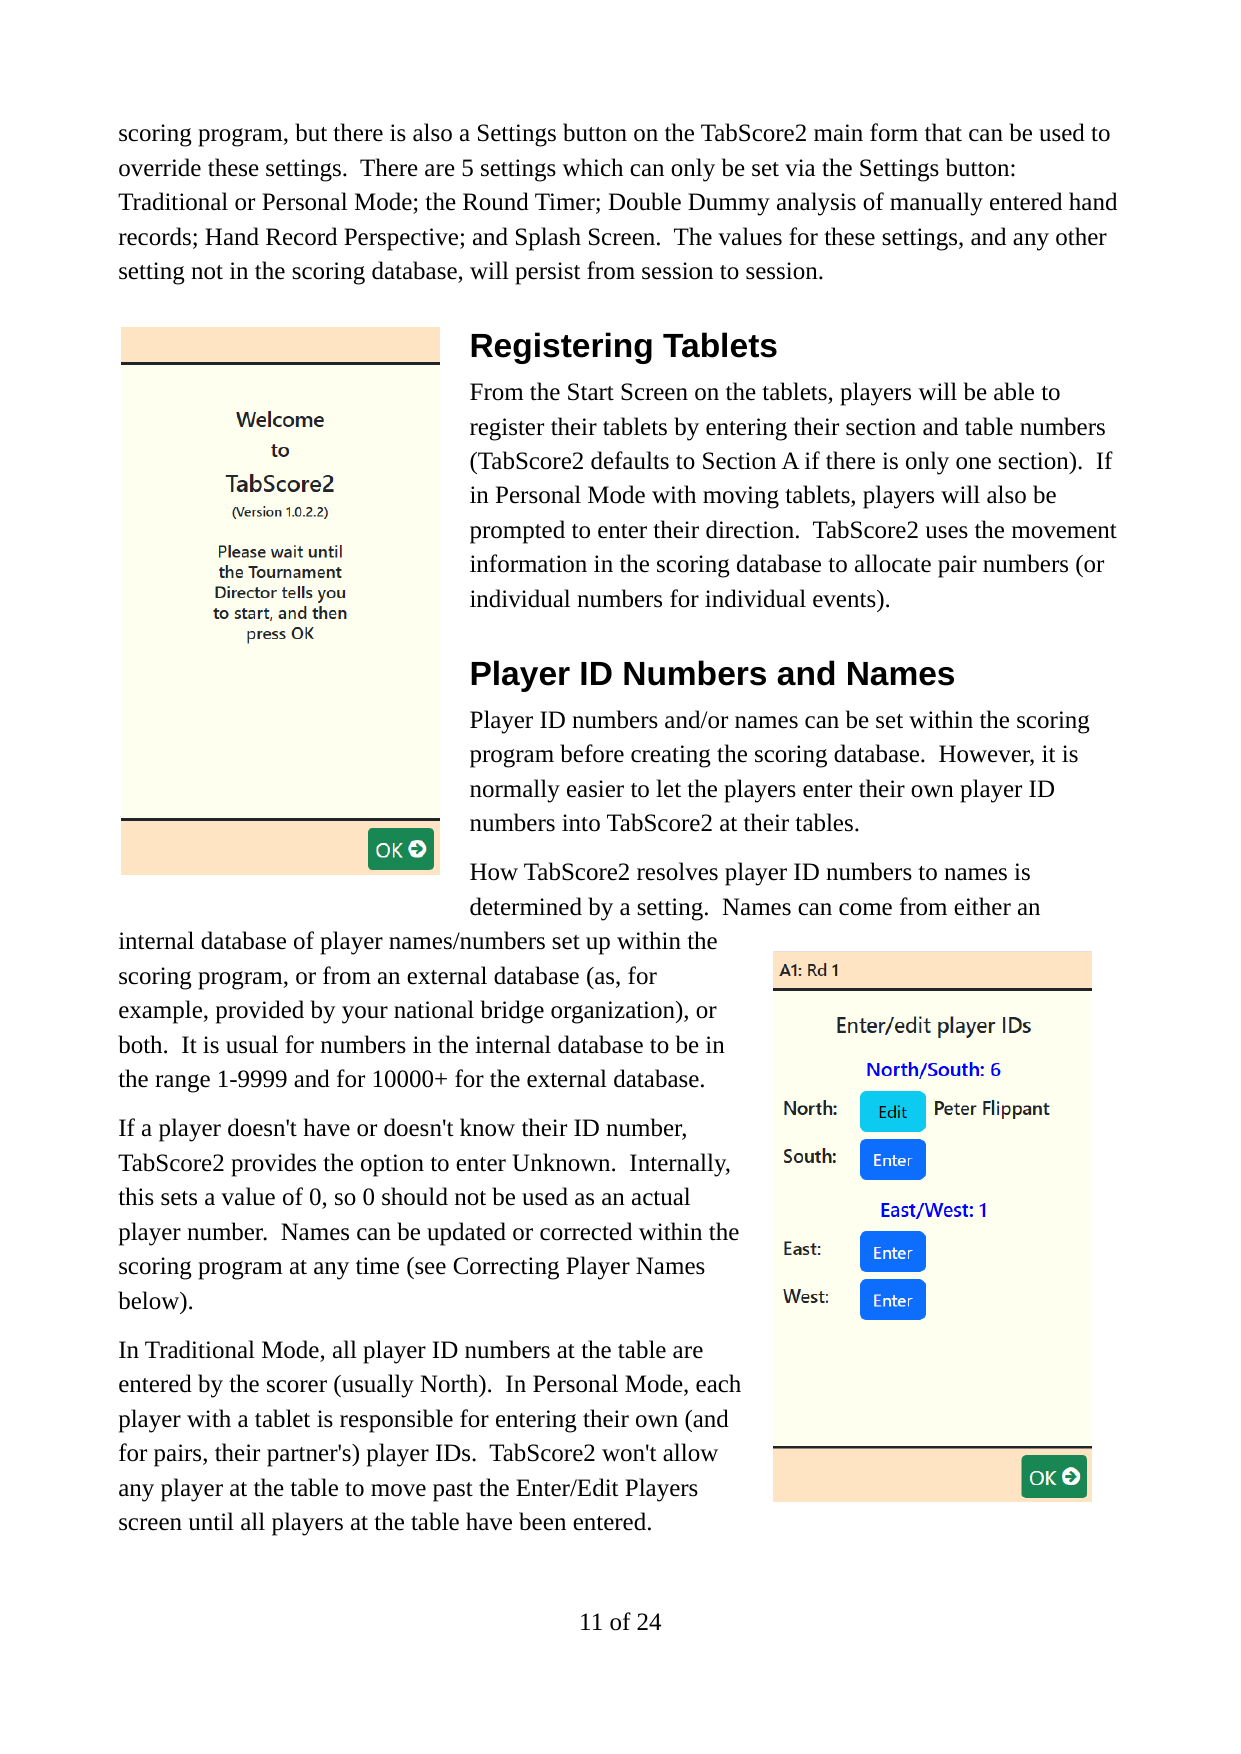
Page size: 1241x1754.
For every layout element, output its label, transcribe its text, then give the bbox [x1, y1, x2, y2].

text In Traditional Mode, all player ID numbers at the table are entered by the scorer (usually North). In Personal Mode, each player with a tablet is responsible for entering their own (and for pairs, their partner's) player IDs. TabScore2 won't allow any player at the table to move past the Enter/Edit Players screen until all players at the table have been entered. [118, 1335, 1122, 1536]
text From the Start Screen on the tablets, players will be able to register their tablets by entering their section and table numbers (TabScore2 defaults to Section A if there is only one section). If in Personal Mode with moving tablets, players will also be prompted to enter their direction. TabScore2 uses the movement information in the scoring database to allocate pair numbers (or individual numbers for individual events). [440, 377, 1122, 613]
text Player ID numbers and/or names can be set within the scoring program before creating the scoring database. However, it is normally easier to let the players enter their own player ID numbers into TabScore2 at their tables. [440, 705, 1122, 837]
text scoring program, but there is also a Settings button on the TabScore2 main form that can be used to override these settings. There are 5 settings which can only be set via the Settings button: Traditional or Personal Mode; the Round Timer; Double Dummy analysis of manually entered hand records; Hand Record Perspective; and Splash Screen. The values for these settings, and any other setting not in the scoring database, will persist from session to session. [118, 118, 1122, 285]
subtitle Player ID Numbers and Names [440, 654, 1122, 692]
text If a player doesn't have or doesn't know their ID number, TabScore2 provides the option to enter Unknown. Internally, this sets a value of 0, so 0 should not be used as an actual player number. Names can be updated or corrected within the scoring program at any time (see Correcting Player Names below). [118, 1113, 773, 1314]
picture [121, 327, 440, 875]
picture [773, 951, 1092, 1502]
subtitle Registering Tablets [118, 326, 1122, 364]
text How TabScore2 resolves player ID numbers to names is determined by a setting. Names can come from either an internal database of player names/numbers set up within the scoring program, or from an external database (as, for example, provided by your national bridge organization), or both. It is usual for numbers in the internal database to be in the range 1-9999 and for 10000+ for the external database. [118, 857, 1122, 1093]
